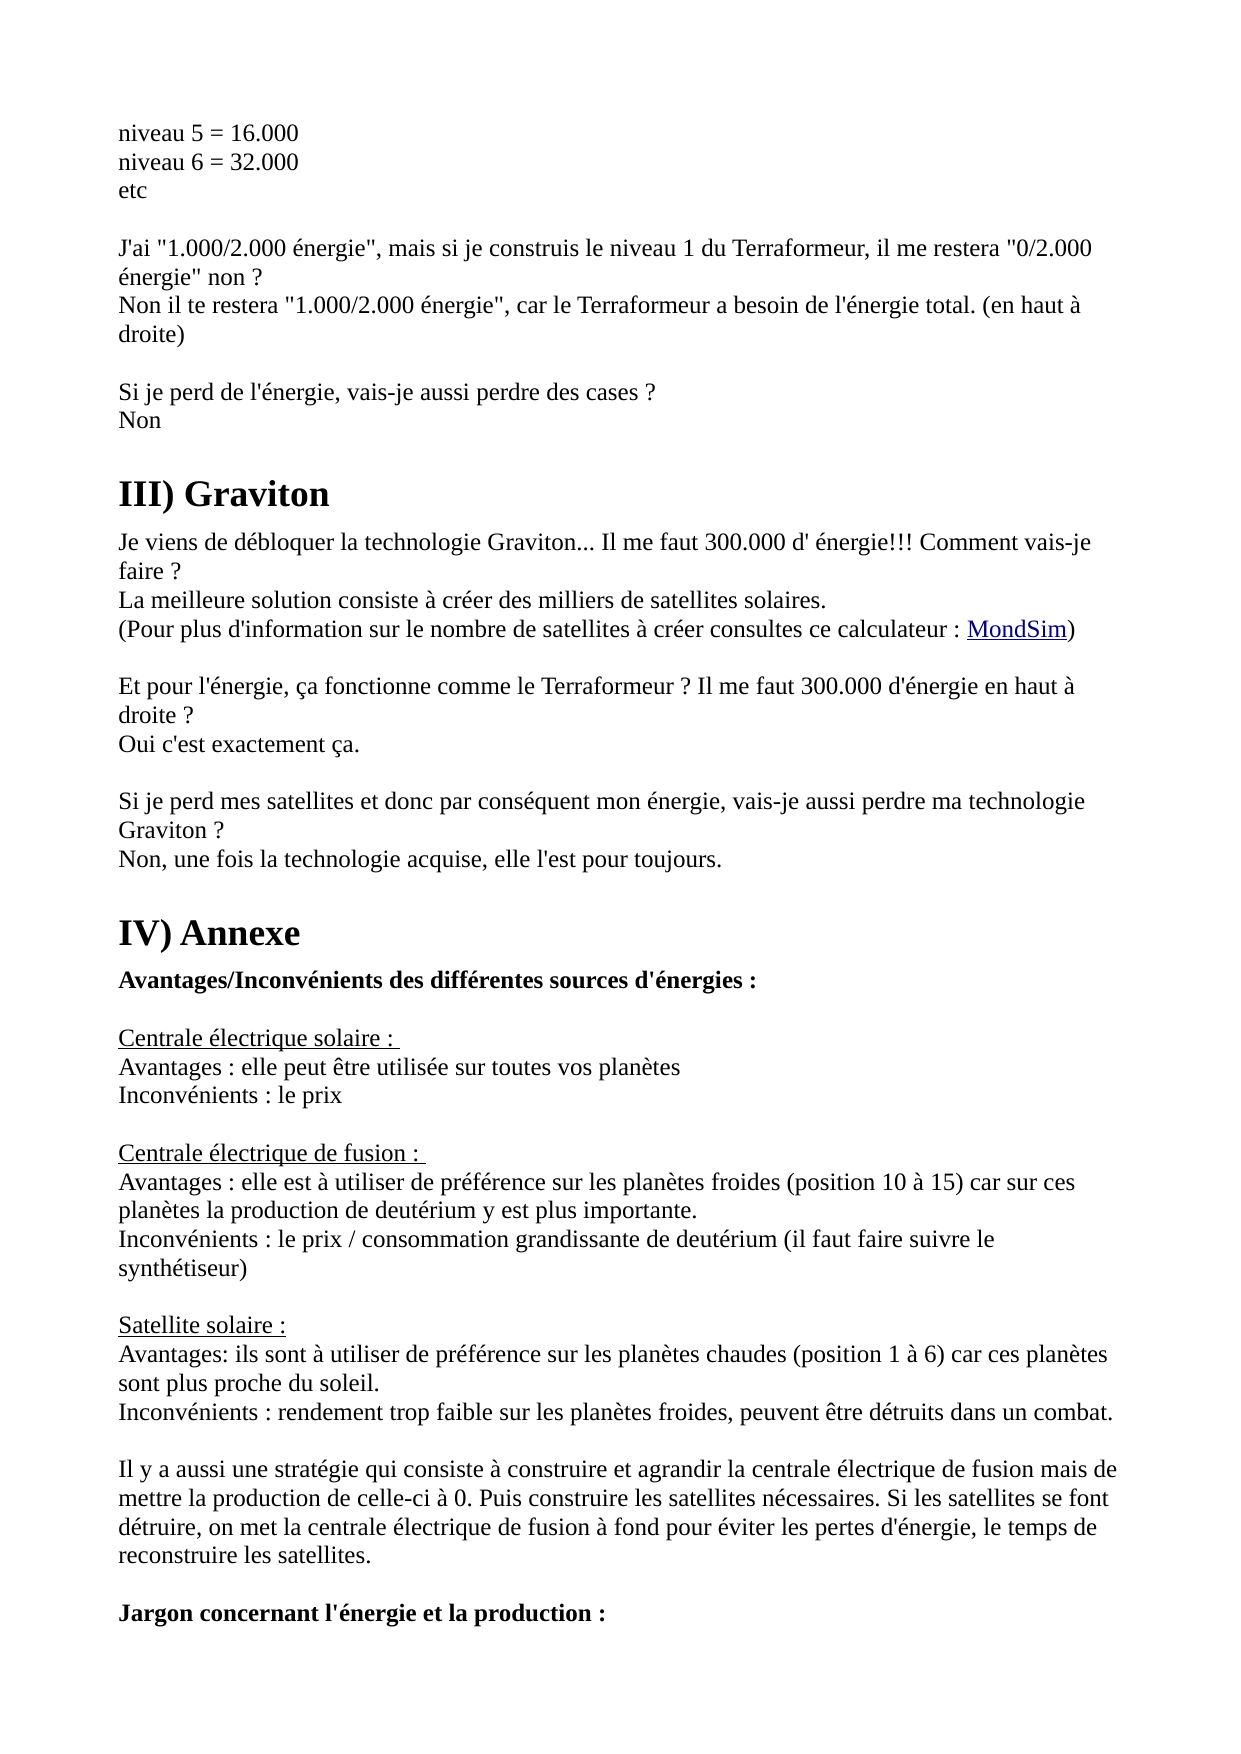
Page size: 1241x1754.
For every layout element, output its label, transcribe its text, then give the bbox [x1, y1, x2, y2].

table_header [128, 1627, 1112, 1636]
subtitle III) Graviton [118, 472, 1122, 515]
text Avantages/Inconvénients des différentes sources d'énergies : Centrale électrique solaire : Avantages : elle peut être utilisée sur toutes vos planètes Inconvénients : le prix Centrale électrique de fusion : Avantages : elle est à utiliser de préférence sur les planètes froides (position 10 à 15) car sur ces planètes la production de deutérium y est plus importante. Inconvénients : le prix / consommation grandissante de deutérium (il faut faire suivre le synthétiseur) Satellite solaire : Avantages: ils sont à utiliser de préférence sur les planètes chaudes (position 1 à 6) car ces planètes sont plus proche du soleil. Inconvénients : rendement trop faible sur les planètes froides, peuvent être détruits dans un combat. Il y a aussi une stratégie qui consiste à construire et agrandir la centrale électrique de fusion mais de mettre la production de celle-ci à 0. Puis construire les satellites nécessaires. Si les satellites se font détruire, on met la centrale électrique de fusion à fond pour éviter les pertes d'énergie, le temps de reconstruire les satellites. Jargon concernant l'énergie et la production : [118, 966, 1122, 1627]
text Je viens de débloquer la technologie Graviton... Il me faut 300.000 d' énergie!!! Comment vais-je faire ? La meilleure solution consiste à créer des milliers de satellites solaires. (Pour plus d'information sur le nombre de satellites à créer consultes ce calculateur : MondSim) Et pour l'énergie, ça fonctionne comme le Terraformeur ? Il me faut 300.000 d'énergie en haut à droite ? Oui c'est exactement ça. Si je perd mes satellites et donc par conséquent mon énergie, vais-je aussi perdre ma technologie Graviton ? Non, une fois la technologie acquise, elle l'est pour toujours. [118, 527, 1122, 872]
text niveau 5 = 16.000 niveau 6 = 32.000 etc J'ai "1.000/2.000 énergie", mais si je construis le niveau 1 du Terraformeur, il me restera "0/2.000 énergie" non ? Non il te restera "1.000/2.000 énergie", car le Terraformeur a besoin de l'énergie total. (en haut à droite) Si je perd de l'énergie, vais-je aussi perdre des cases ? Non [118, 118, 1122, 434]
subtitle IV) Annexe [118, 910, 1122, 953]
